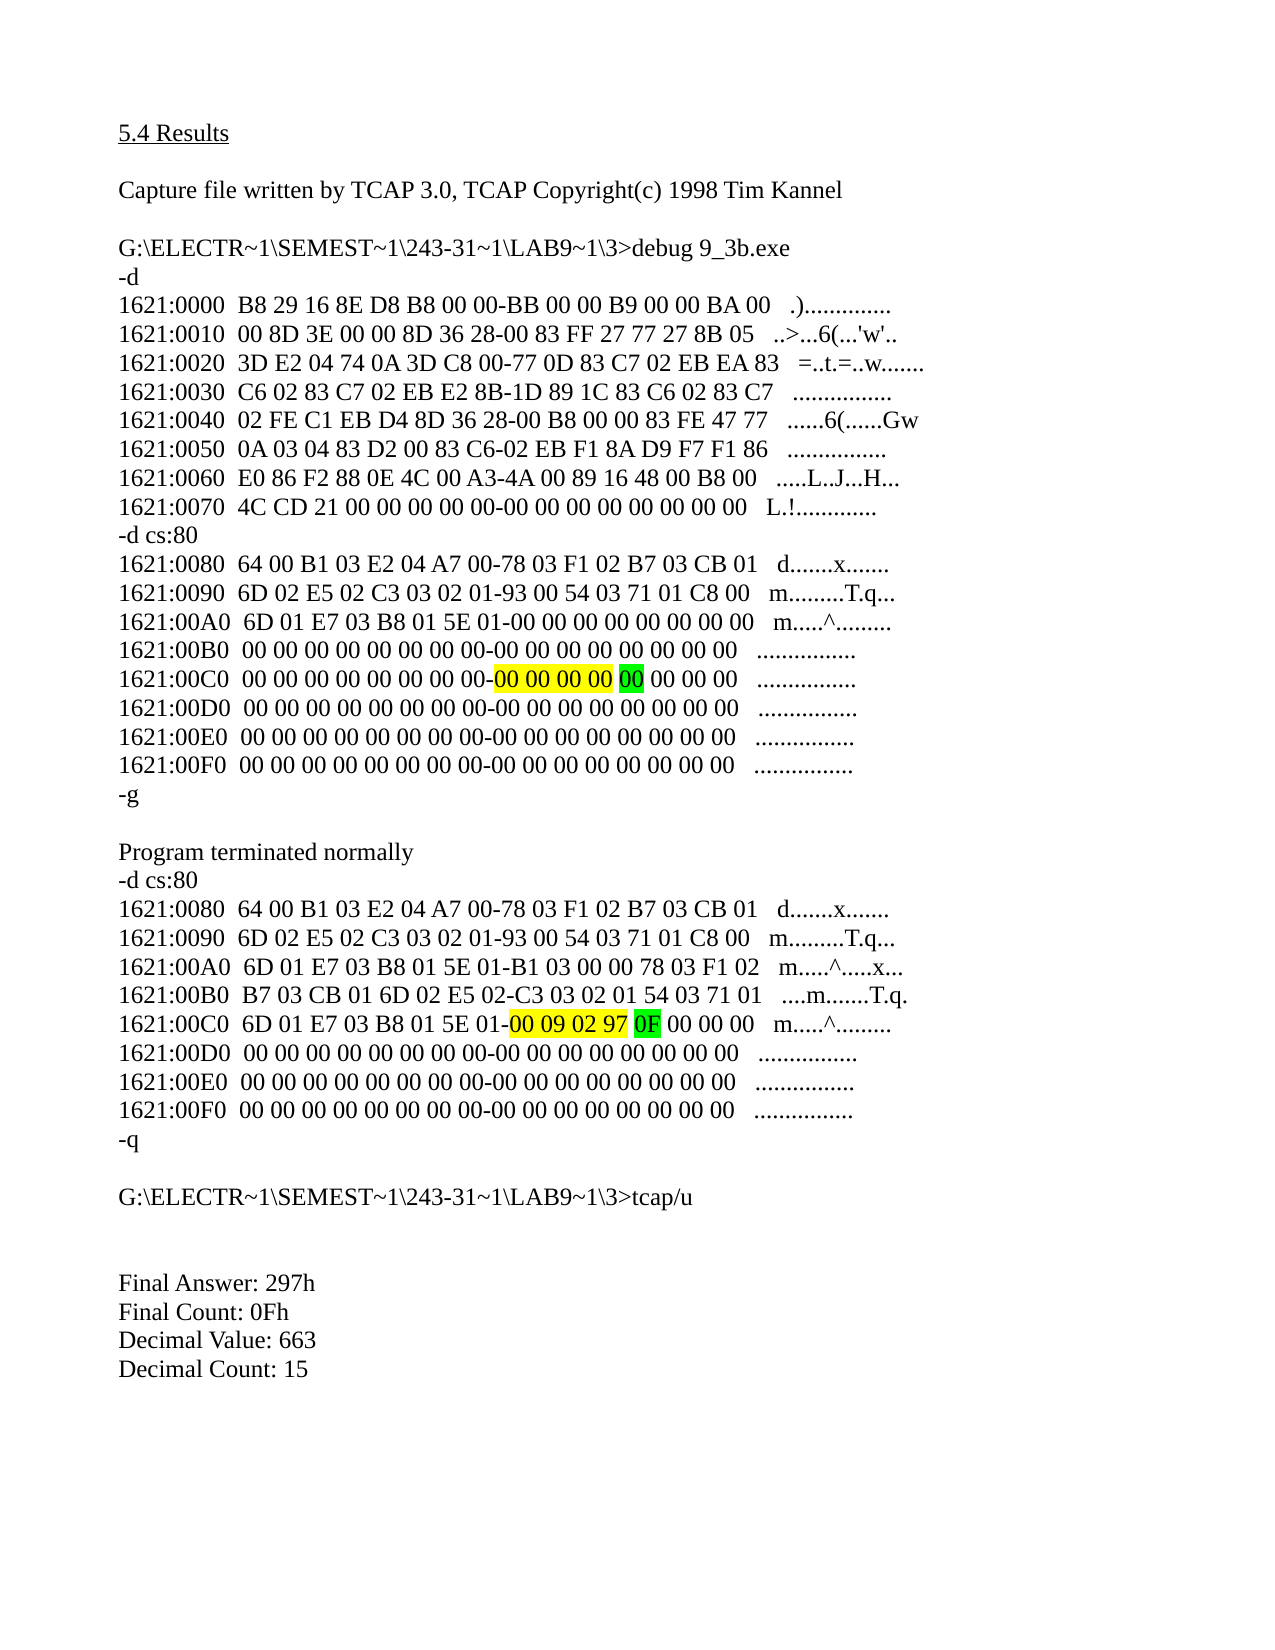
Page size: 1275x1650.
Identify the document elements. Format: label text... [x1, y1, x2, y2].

text 1621:0010 00 8D 3E 00 00 8D 36 28-00 83 FF 27 77 27 8B 05 ..>...6(...'w'.. [118, 319, 1157, 348]
text 1621:00B0 B7 03 CB 01 6D 02 E5 02-C3 03 02 01 54 03 71 01 ....m.......T.q. [118, 981, 1157, 1009]
text 1621:00D0 00 00 00 00 00 00 00 00-00 00 00 00 00 00 00 00 ................ [118, 1038, 1157, 1067]
text -d cs:80 [118, 521, 1157, 549]
text 1621:0060 E0 86 F2 88 0E 4C 00 A3-4A 00 89 16 48 00 B8 00 .....L..J...H... [118, 463, 1157, 492]
text 1621:0090 6D 02 E5 02 C3 03 02 01-93 00 54 03 71 01 C8 00 m.........T.q... [118, 923, 1157, 952]
text 1621:00F0 00 00 00 00 00 00 00 00-00 00 00 00 00 00 00 00 ................ [118, 1096, 1157, 1124]
text Final Count: 0Fh [118, 1297, 1157, 1326]
text 1621:0020 3D E2 04 74 0A 3D C8 00-77 0D 83 C7 02 EB EA 83 =..t.=..w....... [118, 348, 1157, 377]
text Final Answer: 297h [118, 1268, 1157, 1297]
text 1621:0000 B8 29 16 8E D8 B8 00 00-BB 00 00 B9 00 00 BA 00 .).............. [118, 291, 1157, 319]
text G:\ELECTR~1\SEMEST~1\243-31~1\LAB9~1\3>debug 9_3b.exe [118, 233, 1157, 262]
text 1621:00C0 00 00 00 00 00 00 00 00-00 00 00 00 00 00 00 00 ................ [118, 664, 1157, 693]
text 1621:0080 64 00 B1 03 E2 04 A7 00-78 03 F1 02 B7 03 CB 01 d.......x....... [118, 549, 1157, 578]
text -d cs:80 [118, 866, 1157, 894]
text 1621:00C0 6D 01 E7 03 B8 01 5E 01-00 09 02 97 0F 00 00 00 m.....^......... [118, 1009, 1157, 1038]
text 1621:00B0 00 00 00 00 00 00 00 00-00 00 00 00 00 00 00 00 ................ [118, 636, 1157, 664]
text G:\ELECTR~1\SEMEST~1\243-31~1\LAB9~1\3>tcap/u [118, 1182, 1157, 1211]
text 1621:00F0 00 00 00 00 00 00 00 00-00 00 00 00 00 00 00 00 ................ [118, 751, 1157, 779]
text -d [118, 262, 1157, 291]
text 1621:0070 4C CD 21 00 00 00 00 00-00 00 00 00 00 00 00 00 L.!............. [118, 492, 1157, 521]
text 1621:00D0 00 00 00 00 00 00 00 00-00 00 00 00 00 00 00 00 ................ [118, 693, 1157, 722]
text 1621:0080 64 00 B1 03 E2 04 A7 00-78 03 F1 02 B7 03 CB 01 d.......x....... [118, 894, 1157, 923]
text 1621:0090 6D 02 E5 02 C3 03 02 01-93 00 54 03 71 01 C8 00 m.........T.q... [118, 578, 1157, 607]
text Capture file written by TCAP 3.0, TCAP Copyright(c) 1998 Tim Kannel [118, 176, 1157, 204]
text 1621:00A0 6D 01 E7 03 B8 01 5E 01-00 00 00 00 00 00 00 00 m.....^......... [118, 607, 1157, 636]
text Decimal Count: 15 [118, 1354, 1157, 1383]
text 1621:0050 0A 03 04 83 D2 00 83 C6-02 EB F1 8A D9 F7 F1 86 ................ [118, 434, 1157, 463]
text -q [118, 1124, 1157, 1153]
text 1621:00E0 00 00 00 00 00 00 00 00-00 00 00 00 00 00 00 00 ................ [118, 1067, 1157, 1096]
text 1621:0040 02 FE C1 EB D4 8D 36 28-00 B8 00 00 83 FE 47 77 ......6(......Gw [118, 406, 1157, 434]
text Program terminated normally [118, 837, 1157, 866]
text Decimal Value: 663 [118, 1326, 1157, 1354]
text 1621:00E0 00 00 00 00 00 00 00 00-00 00 00 00 00 00 00 00 ................ [118, 722, 1157, 751]
text 5.4 Results [118, 118, 1157, 147]
text 1621:00A0 6D 01 E7 03 B8 01 5E 01-B1 03 00 00 78 03 F1 02 m.....^.....x... [118, 952, 1157, 981]
text 1621:0030 C6 02 83 C7 02 EB E2 8B-1D 89 1C 83 C6 02 83 C7 ................ [118, 377, 1157, 406]
text -g [118, 779, 1157, 808]
